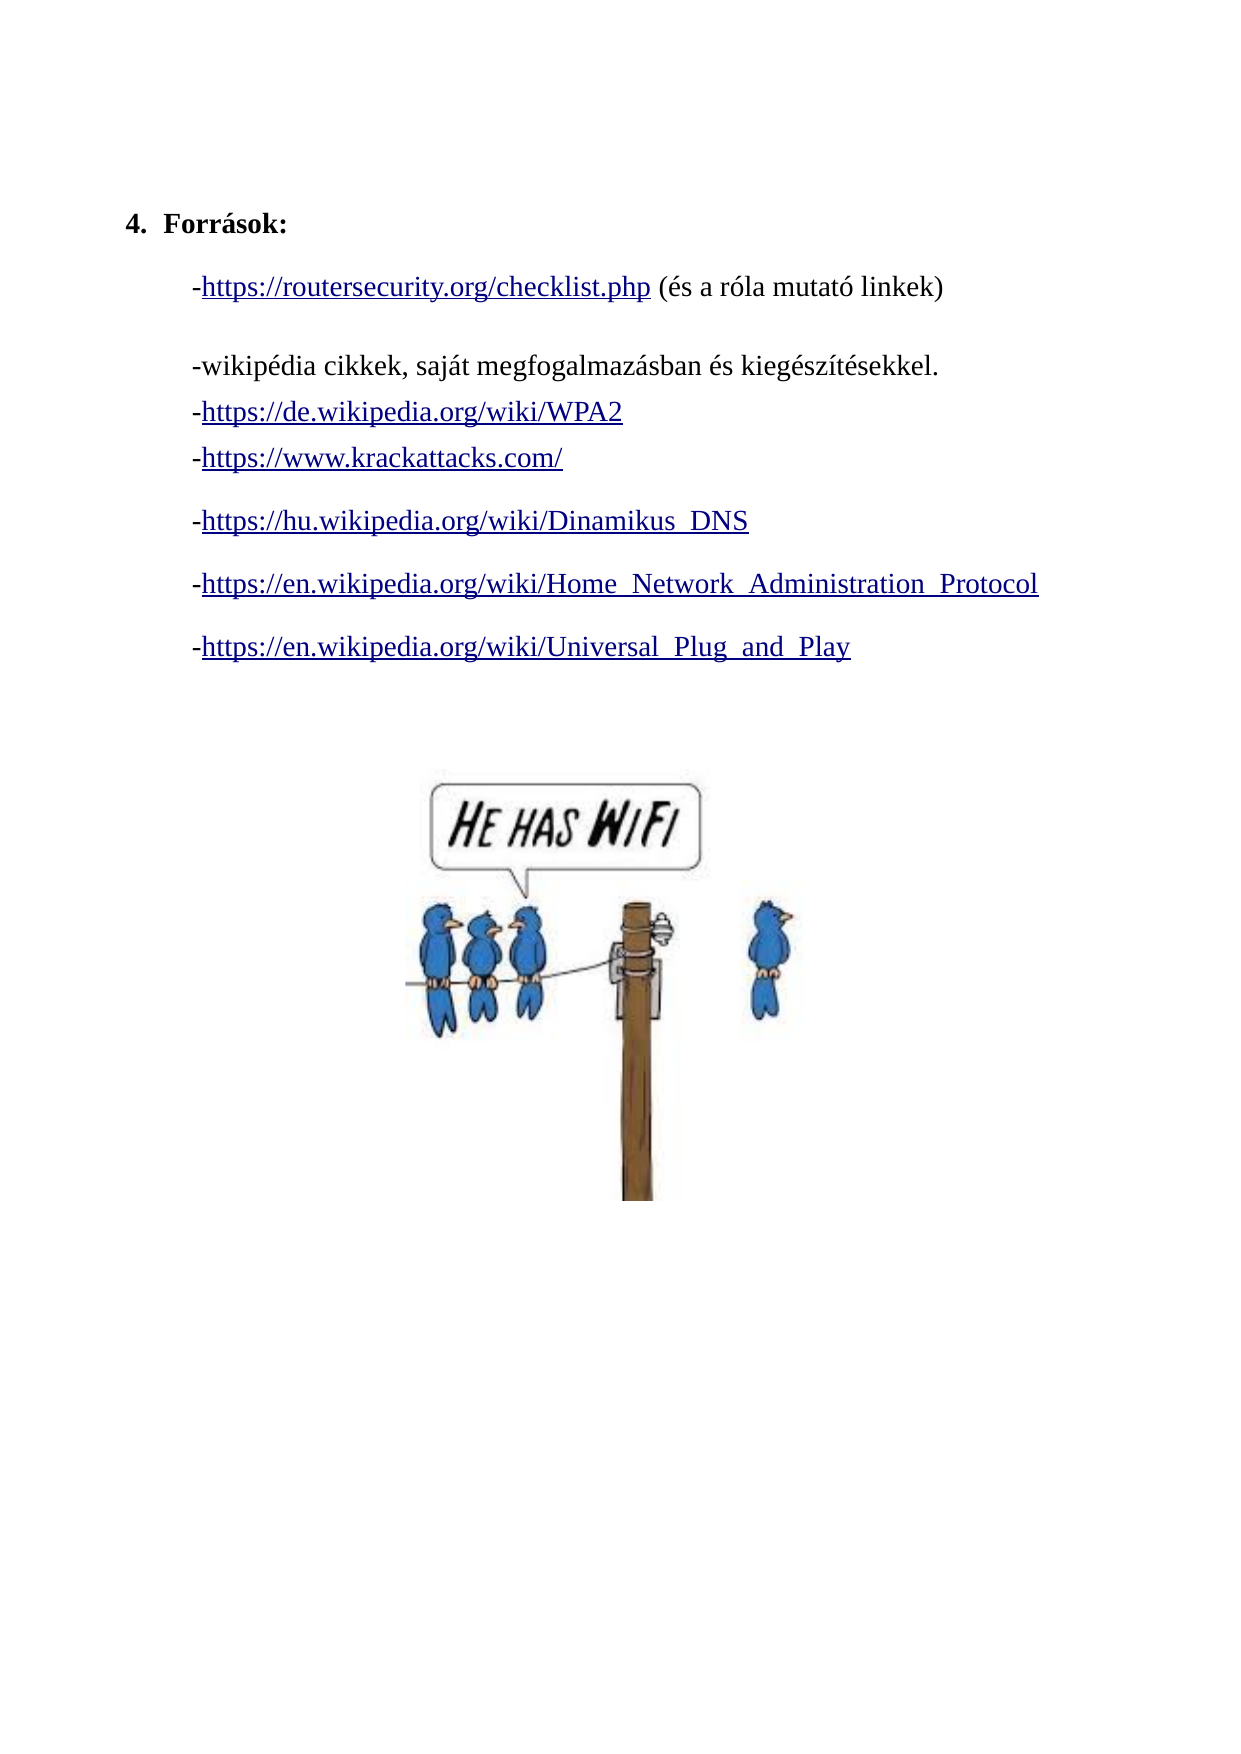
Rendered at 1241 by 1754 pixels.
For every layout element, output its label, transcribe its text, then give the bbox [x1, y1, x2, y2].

text -https://routersecurity.org/checklist.php (és a róla mutató linkek) [118, 269, 1122, 302]
text -wikipédia cikkek, saját megfogalmazásban és kiegészítésekkel. [118, 348, 1122, 382]
text -https://en.wikipedia.org/wiki/Universal_Plug_and_Play [118, 629, 1122, 662]
text -https://www.krackattacks.com/ [118, 440, 1122, 474]
text -https://de.wikipedia.org/wiki/WPA2 [118, 394, 1122, 428]
text -https://hu.wikipedia.org/wiki/Dinamikus_DNS [118, 503, 1122, 537]
subtitle Források: [118, 206, 1122, 239]
text -https://en.wikipedia.org/wiki/Home_Network_Administration_Protocol [118, 566, 1122, 599]
picture [405, 754, 835, 1201]
